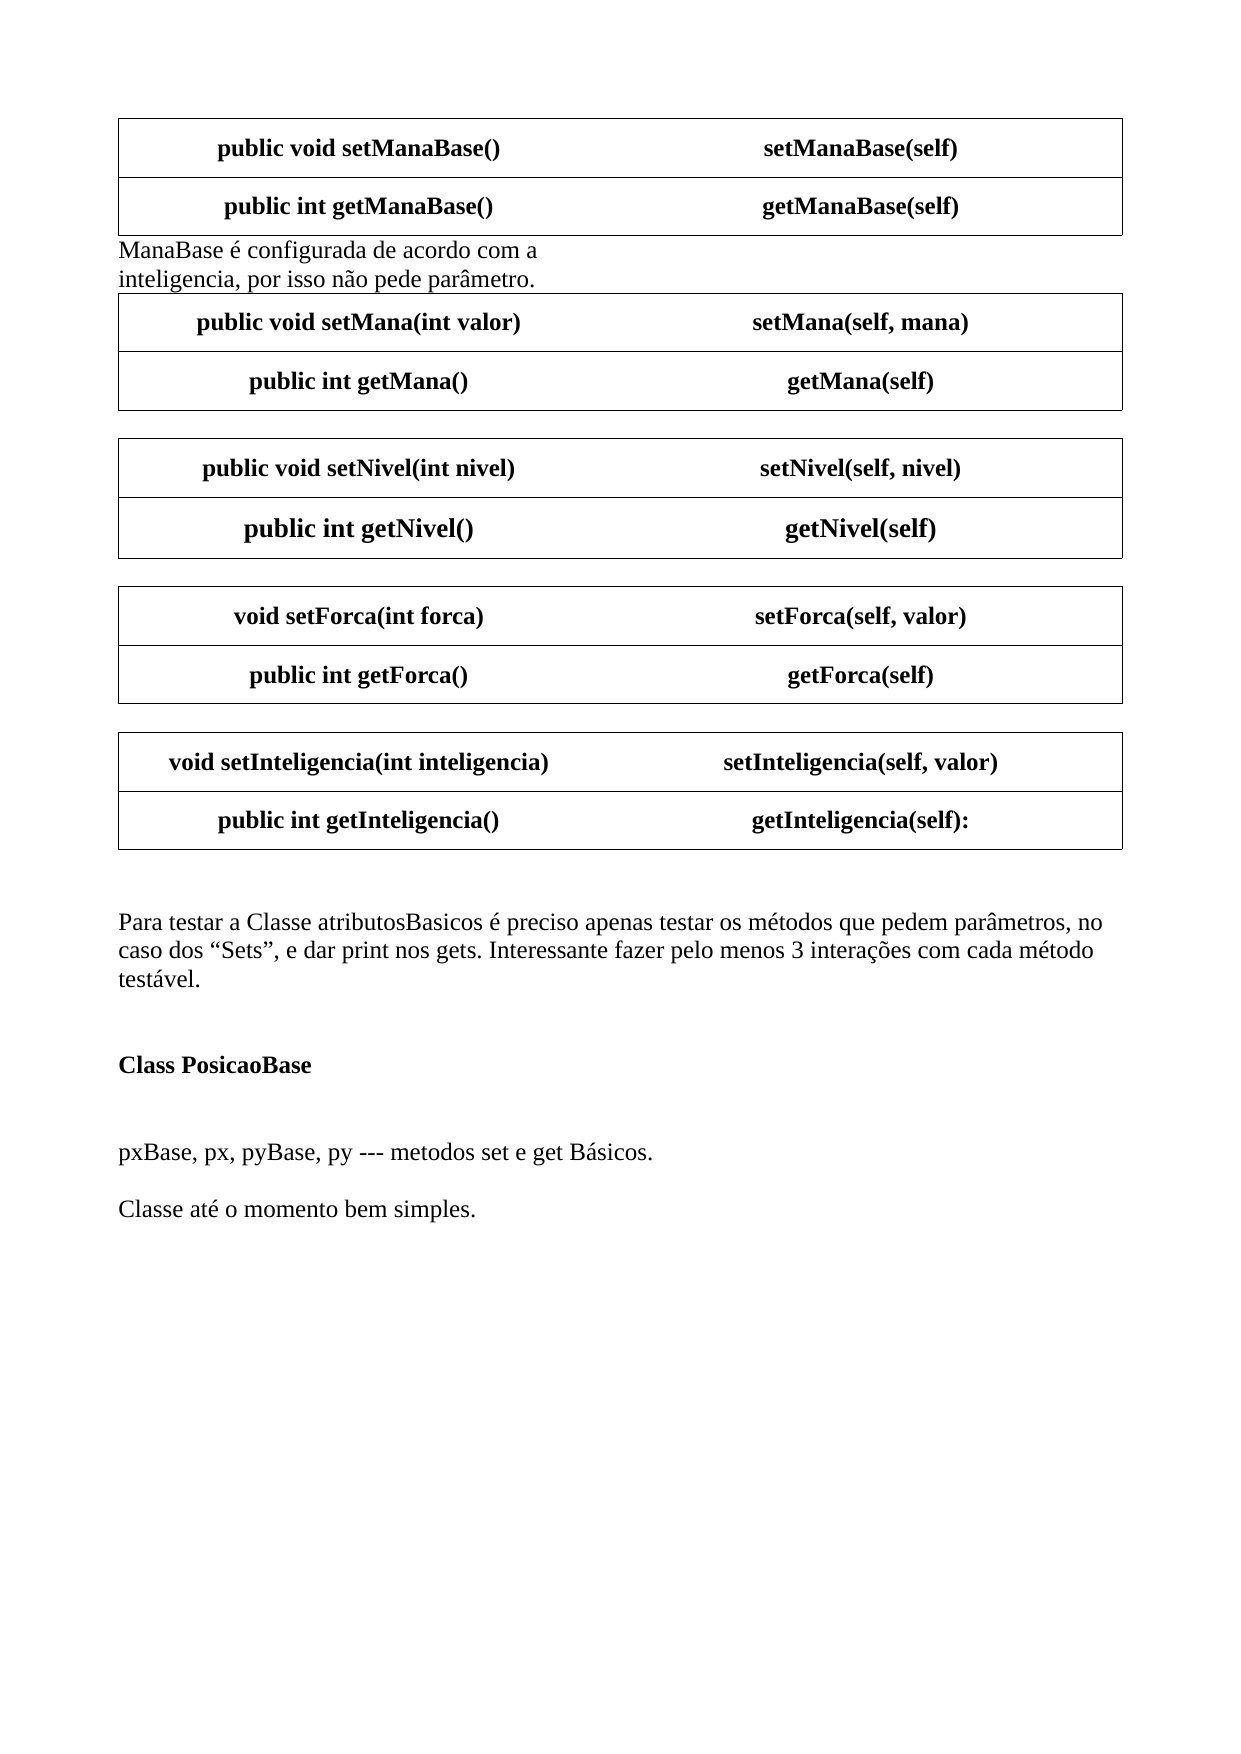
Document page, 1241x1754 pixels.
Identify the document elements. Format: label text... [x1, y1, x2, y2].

table_cell public int getManaBase() [119, 178, 599, 235]
table_cell public void setMana(int valor) [119, 294, 599, 351]
table_cell [599, 236, 1122, 293]
table_cell public int getNivel() [119, 498, 599, 558]
table_cell public int getMana() [119, 352, 599, 409]
text Class PosicaoBase [118, 1050, 1122, 1079]
table_cell [599, 559, 1122, 586]
table_cell public int getForca() [119, 646, 599, 703]
text Classe até o momento bem simples. [118, 1194, 1122, 1223]
table_cell getForca(self) [599, 646, 1122, 703]
table_cell [599, 411, 1122, 438]
table_cell void setForca(int forca) [119, 587, 599, 645]
table_cell setManaBase(self) [599, 119, 1122, 177]
table_cell [118, 704, 599, 732]
table_cell getMana(self) [599, 352, 1122, 409]
table_cell [118, 411, 599, 438]
table_cell public void setManaBase() [119, 119, 599, 177]
table_cell getNivel(self) [599, 498, 1122, 558]
text Para testar a Classe atributosBasicos é preciso apenas testar os métodos que pedem parâmetros, no caso dos “Sets”, e dar print nos gets. Interessante fazer pelo menos 3 interações com cada método testável. [118, 907, 1122, 993]
table_cell setMana(self, mana) [599, 294, 1122, 351]
table_cell getManaBase(self) [599, 178, 1122, 235]
table_cell [599, 704, 1122, 732]
table_cell public int getInteligencia() [119, 792, 599, 849]
table_cell void setInteligencia(int inteligencia) [119, 733, 599, 791]
table_cell getInteligencia(self): [599, 792, 1122, 849]
table_cell setForca(self, valor) [599, 587, 1122, 645]
table_cell [599, 850, 1122, 878]
table_cell [118, 850, 599, 878]
text pxBase, px, pyBase, py --- metodos set e get Básicos. [118, 1137, 1122, 1165]
table_cell ManaBase é configurada de acordo com a inteligencia, por isso não pede parâmetro. [118, 236, 599, 293]
table_cell setNivel(self, nivel) [599, 439, 1122, 497]
table_cell [118, 559, 599, 586]
table_cell public void setNivel(int nivel) [119, 439, 599, 497]
table_cell setInteligencia(self, valor) [599, 733, 1122, 791]
